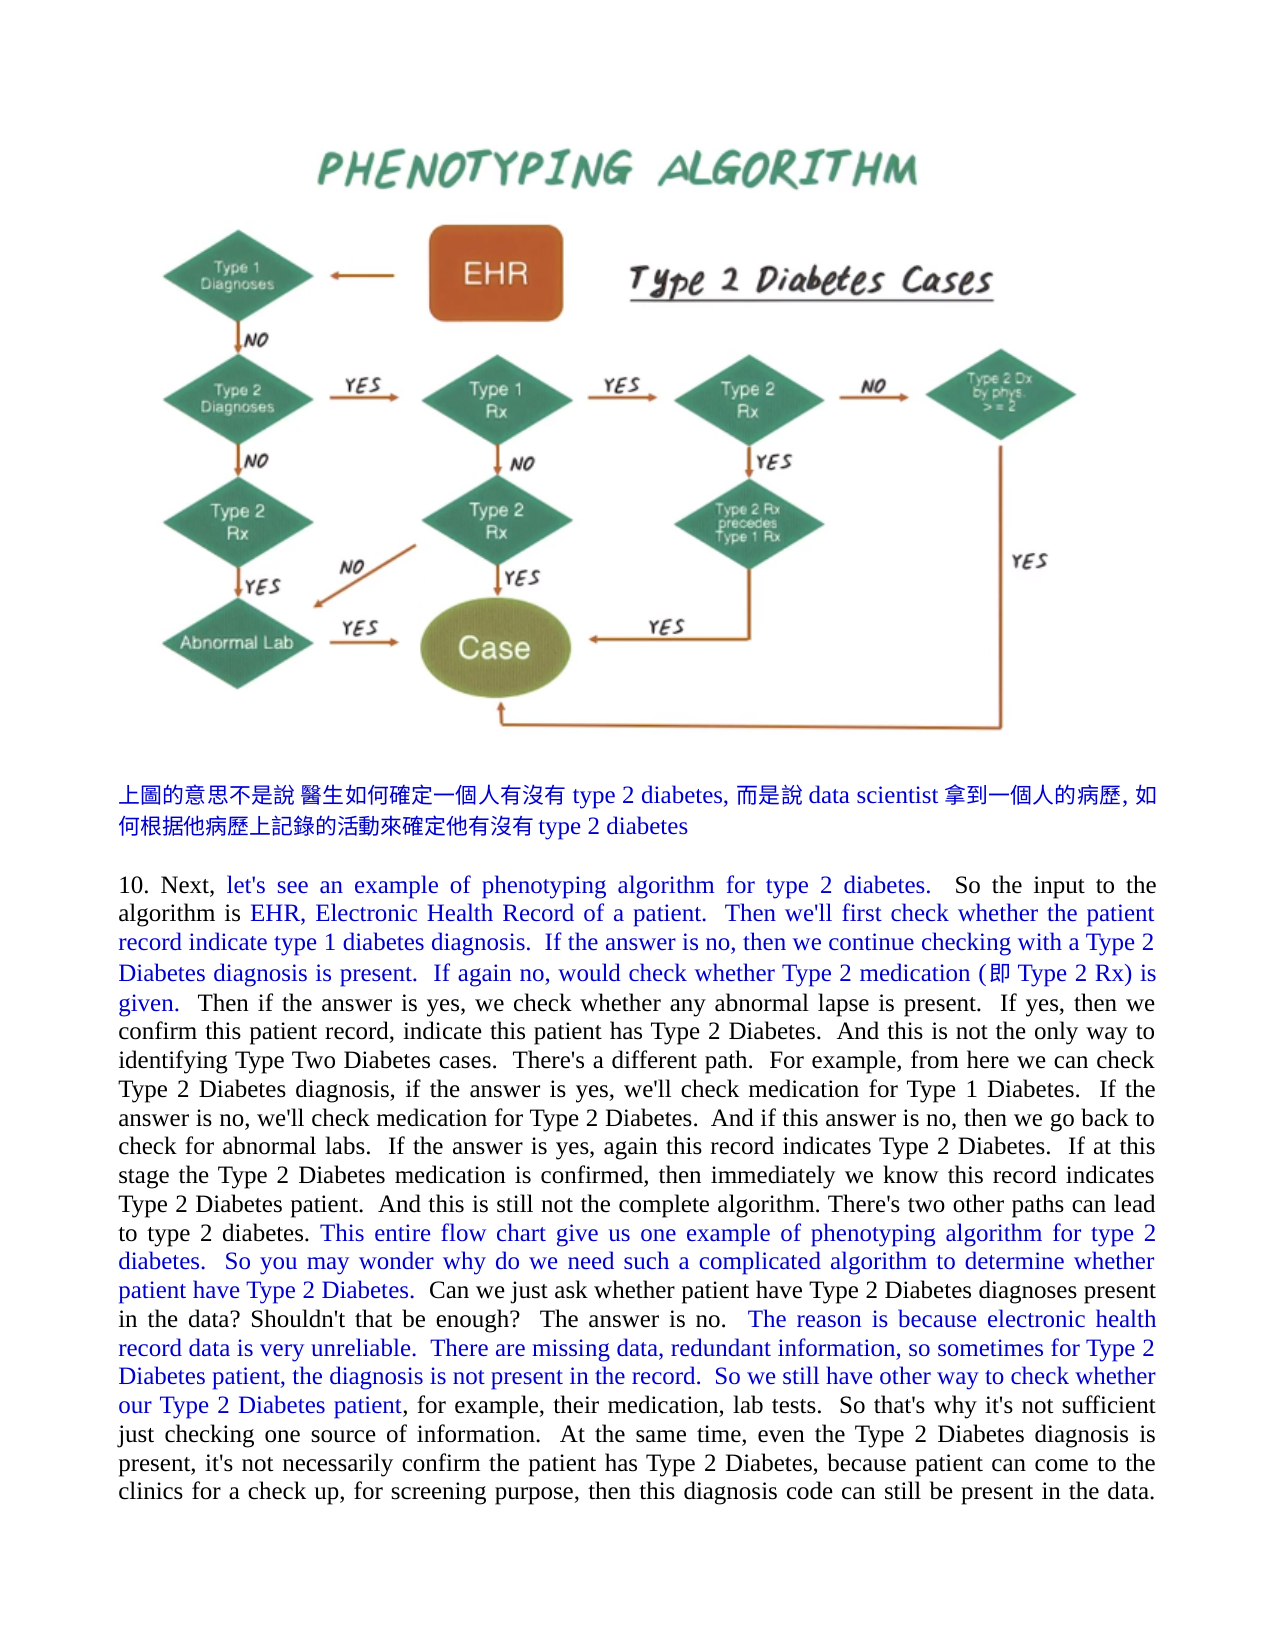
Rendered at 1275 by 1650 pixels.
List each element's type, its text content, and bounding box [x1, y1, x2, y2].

picture [118, 146, 1157, 749]
text 上圖的意思不是說 醫生如何確定一個人有沒有type 2 diabetes, 而是說 data scientist拿到一個人的病歷, 如何根据他病歷上記錄的活動來確定他有沒有type 2 diabetes [118, 778, 1157, 841]
text 10. Next, let's see an example of phenotyping algorithm for type 2 diabetes. So the input to the algorithm is EHR, Electronic Health Record of a patient. Then we'll first check whether the patient record indicate type 1 diabetes diagnosis. If the answer is no, then we continue checking with a Type 2 Diabetes diagnosis is present. If again no, would check whether Type 2 medication (即Type 2 Rx) is given. Then if the answer is yes, we check whether any abnormal lapse is present. If yes, then we confirm this patient record, indicate this patient has Type 2 Diabetes. And this is not the only way to identifying Type Two Diabetes cases. There's a different path. For example, from here we can check Type 2 Diabetes diagnosis, if the answer is yes, we'll check medication for Type 1 Diabetes. If the answer is no, we'll check medication for Type 2 Diabetes. And if this answer is no, then we go back to check for abnormal labs. If the answer is yes, again this record indicates Type 2 Diabetes. If at this stage the Type 2 Diabetes medication is confirmed, then immediately we know this record indicates Type 2 Diabetes patient. And this is still not the complete algorithm. There's two other paths can lead to type 2 diabetes. This entire flow chart give us one example of phenotyping algorithm for type 2 diabetes. So you may wonder why do we need such a complicated algorithm to determine whether patient have Type 2 Diabetes. Can we just ask whether patient have Type 2 Diabetes diagnoses present in the data? Shouldn't that be enough? The answer is no. The reason is because electronic health record data is very unreliable. There are missing data, redundant information, so sometimes for Type 2 Diabetes patient, the diagnosis is not present in the record. So we still have other way to check whether our Type 2 Diabetes patient, for example, their medication, lab tests. So that's why it's not sufficient just checking one source of information. At the same time, even the Type 2 Diabetes diagnosis is present, it's not necessarily confirm the patient has Type 2 Diabetes, because patient can come to the clinics for a check up, for screening purpose, then this diagnosis code can still be present in the data. [118, 870, 1157, 1505]
